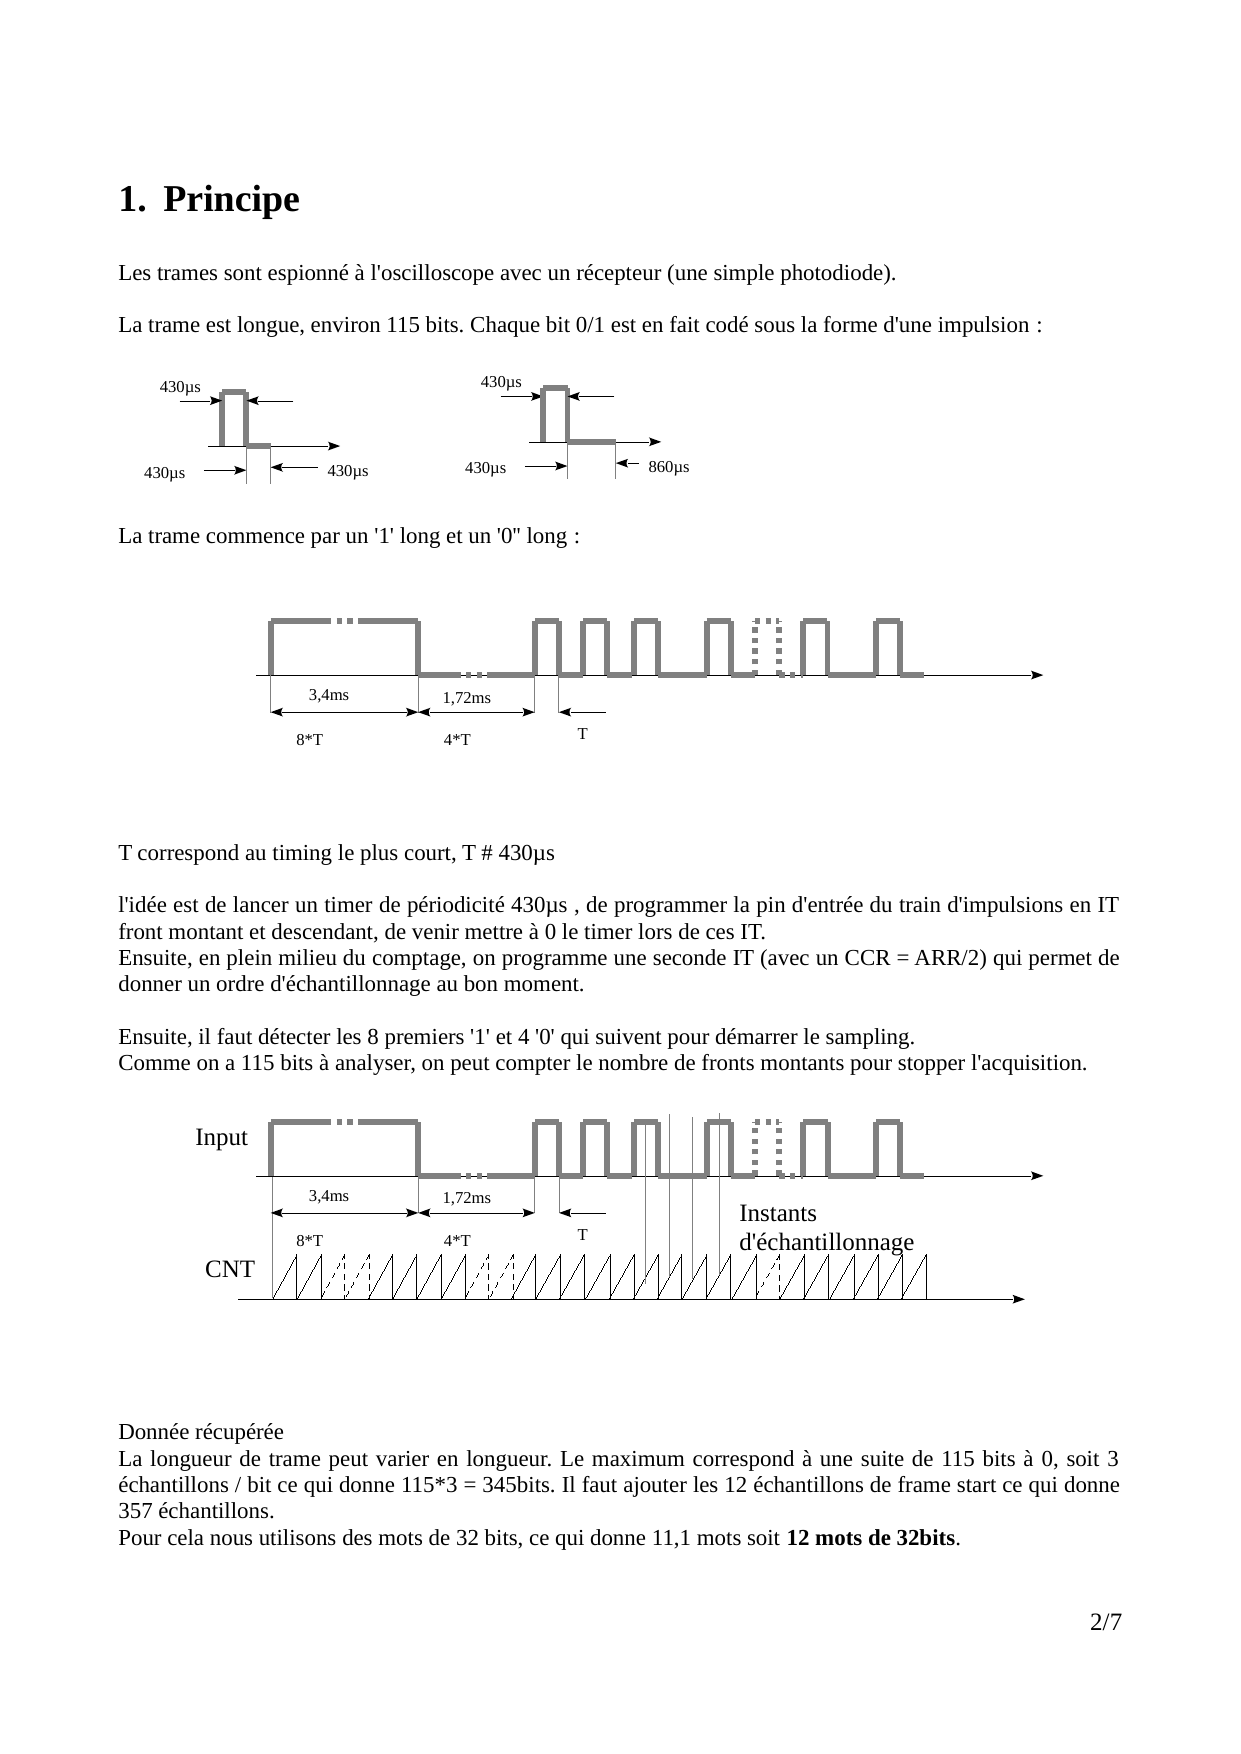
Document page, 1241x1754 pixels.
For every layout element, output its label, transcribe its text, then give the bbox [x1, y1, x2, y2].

text La longueur de trame peut varier en longueur. Le maximum correspond à une suite de 115 bits à 0, soit 3 échantillons / bit ce qui donne 115*3 = 345bits. Il faut ajouter les 12 échantillons de frame start ce qui donne 357 échantillons. [118, 1445, 1122, 1524]
text Comme on a 115 bits à analyser, on peut compter le nombre de fronts montants pour stopper l'acquisition. [118, 1049, 1122, 1076]
subtitle Principe [118, 176, 1122, 220]
text La trame est longue, environ 115 bits. Chaque bit 0/1 est en fait codé sous la forme d'une impulsion : [118, 312, 1122, 338]
text Ensuite, en plein milieu du comptage, on programme une seconde IT (avec un CCR = ARR/2) qui permet de donner un ordre d'échantillonnage au bon moment. [118, 944, 1122, 997]
text La trame commence par un '1' long et un '0'' long : [118, 522, 1122, 549]
text l'idée est de lancer un timer de périodicité 430µs , de programmer la pin d'entrée du train d'impulsions en IT front montant et descendant, de venir mettre à 0 le timer lors de ces IT. [118, 891, 1122, 944]
text T correspond au timing le plus court, T # 430µs [118, 839, 1122, 865]
text Les trames sont espionné à l'oscilloscope avec un récepteur (une simple photodiode). [118, 259, 1122, 285]
text Ensuite, il faut détecter les 8 premiers '1' et 4 '0' qui suivent pour démarrer le sampling. [118, 1023, 1122, 1049]
text Donnée récupérée [118, 1418, 1122, 1445]
text Pour cela nous utilisons des mots de 32 bits, ce qui donne 11,1 mots soit 12 mots de 32bits. [118, 1524, 1122, 1550]
